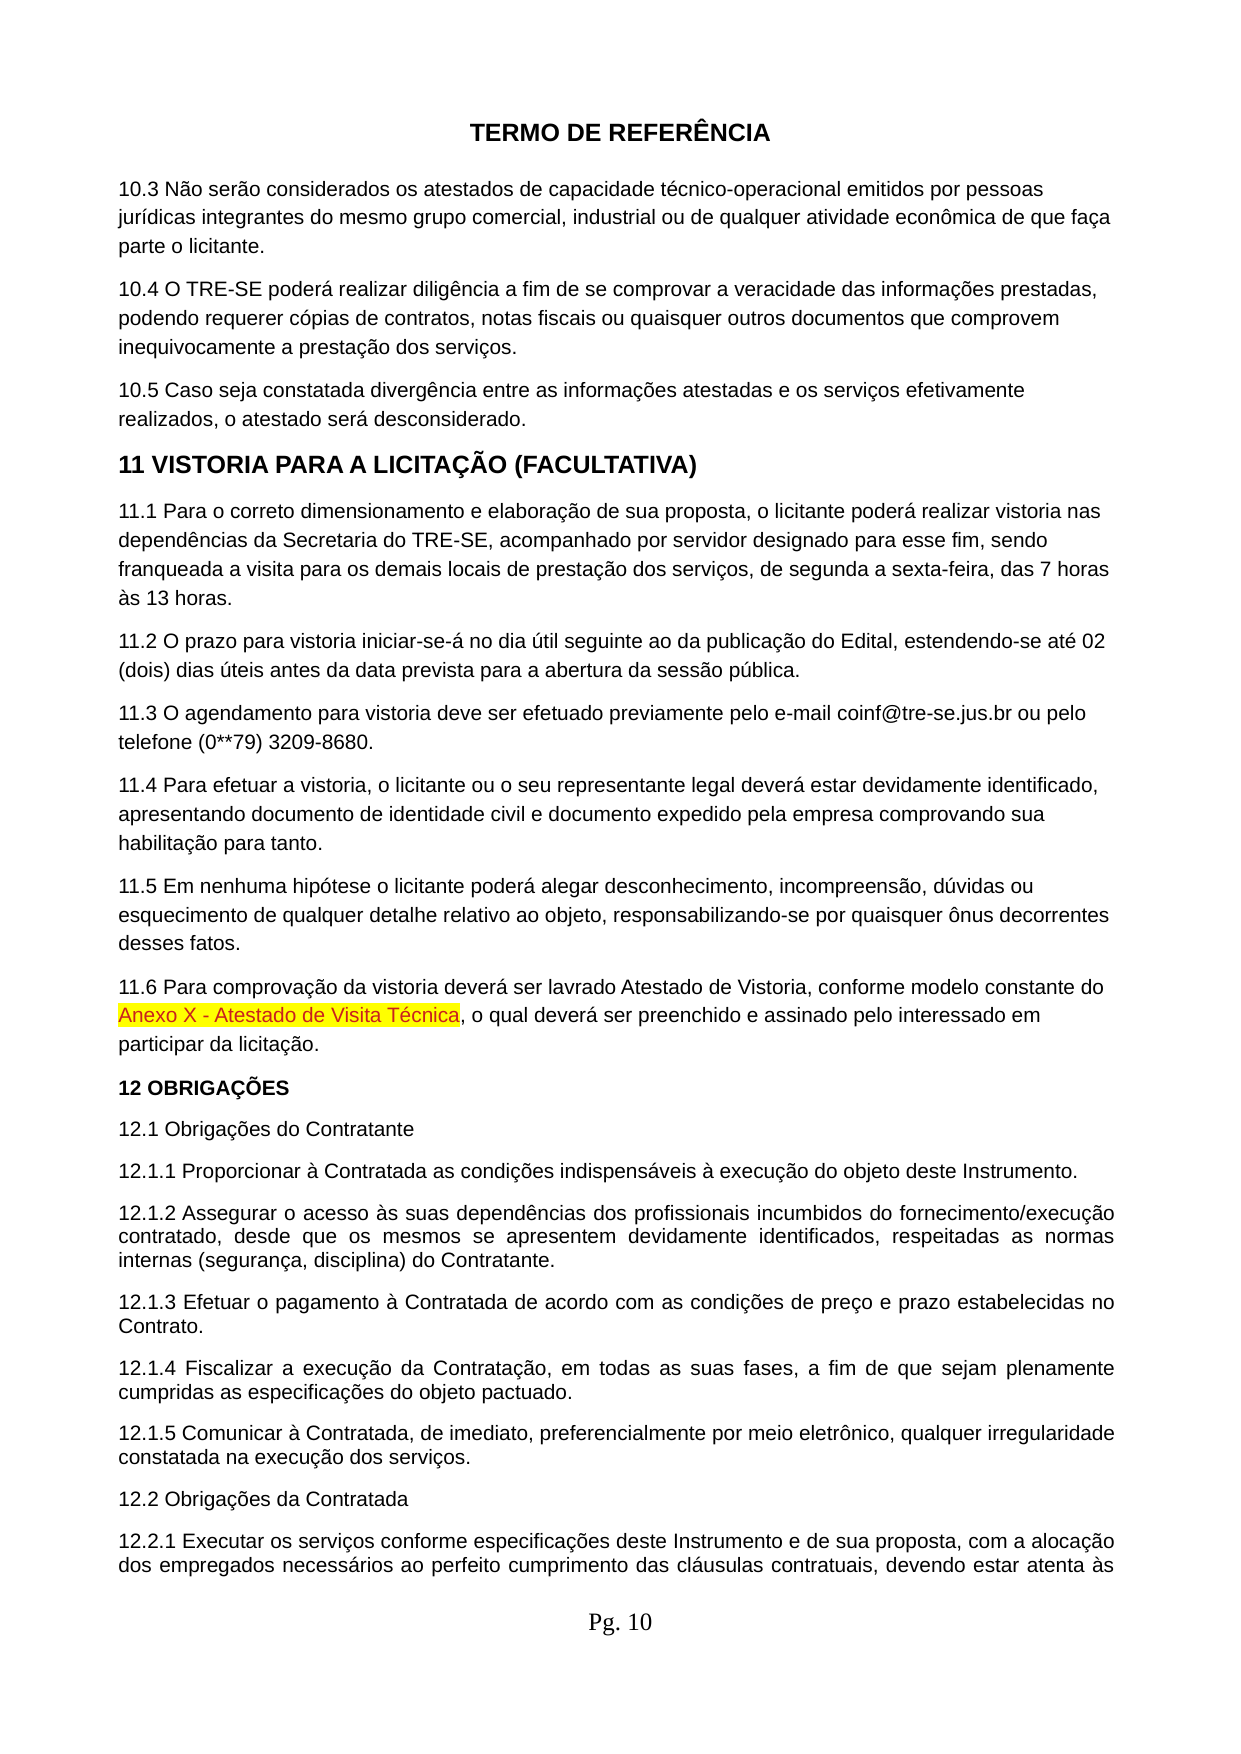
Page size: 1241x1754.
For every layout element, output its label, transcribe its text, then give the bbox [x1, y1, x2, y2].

text 11 VISTORIA PARA A LICITAÇÃO (FACULTATIVA) [118, 450, 1122, 479]
text 12.1.1 Proporcionar à Contratada as condições indispensáveis à execução do objeto deste Instrumento. [118, 1159, 1116, 1183]
text 10.5 Caso seja constatada divergência entre as informações atestadas e os serviços efetivamente realizados, o atestado será desconsiderado. [118, 378, 1122, 431]
text 10.4 O TRE-SE poderá realizar diligência a fim de se comprovar a veracidade das informações prestadas, podendo requerer cópias de contratos, notas fiscais ou quaisquer outros documentos que comprovem inequivocamente a prestação dos serviços. [118, 277, 1122, 359]
text 12.1.5 Comunicar à Contratada, de imediato, preferencialmente por meio eletrônico, qualquer irregularidade constatada na execução dos serviços. [118, 1421, 1116, 1469]
text 11.6 Para comprovação da vistoria deverá ser lavrado Atestado de Vistoria, conforme modelo constante do Anexo X - Atestado de Visita Técnica, o qual deverá ser preenchido e assinado pelo interessado em participar da licitação. [118, 974, 1122, 1056]
text 11.4 Para efetuar a vistoria, o licitante ou o seu representante legal deverá estar devidamente identificado, apresentando documento de identidade civil e documento expedido pela empresa comprovando sua habilitação para tanto. [118, 773, 1122, 854]
text 11.2 O prazo para vistoria iniciar-se-á no dia útil seguinte ao da publicação do Edital, estendendo-se até 02 (dois) dias úteis antes da data prevista para a abertura da sessão pública. [118, 629, 1122, 681]
text 12.1 Obrigações do Contratante [118, 1117, 1116, 1141]
text 10.3 Não serão considerados os atestados de capacidade técnico-operacional emitidos por pessoas jurídicas integrantes do mesmo grupo comercial, industrial ou de qualquer atividade econômica de que faça parte o licitante. [118, 176, 1122, 258]
text 12.1.3 Efetuar o pagamento à Contratada de acordo com as condições de preço e prazo estabelecidas no Contrato. [118, 1290, 1116, 1338]
text 11.3 O agendamento para vistoria deve ser efetuado previamente pelo e-mail coinf@tre-se.jus.br ou pelo telefone (0**79) 3209-8680. [118, 701, 1122, 753]
text 11.1 Para o correto dimensionamento e elaboração de sua proposta, o licitante poderá realizar vistoria nas dependências da Secretaria do TRE-SE, acompanhado por servidor designado para esse fim, sendo franqueada a visita para os demais locais de prestação dos serviços, de segunda a sexta-feira, das 7 horas às 13 horas. [118, 499, 1122, 609]
text 12 OBRIGAÇÕES [118, 1075, 1116, 1099]
text 12.2.1 Executar os serviços conforme especificações deste Instrumento e de sua proposta, com a alocação dos empregados necessários ao perfeito cumprimento das cláusulas contratuais, devendo estar atenta às [118, 1528, 1116, 1576]
text 12.1.2 Assegurar o acesso às suas dependências dos profissionais incumbidos do fornecimento/execução contratado, desde que os mesmos se apresentem devidamente identificados, respeitadas as normas internas (segurança, disciplina) do Contratante. [118, 1200, 1116, 1272]
text 12.1.4 Fiscalizar a execução da Contratação, em todas as suas fases, a fim de que sejam plenamente cumpridas as especificações do objeto pactuado. [118, 1356, 1116, 1403]
text 12.2 Obrigações da Contratada [118, 1487, 1116, 1511]
text 11.5 Em nenhuma hipótese o licitante poderá alegar desconhecimento, incompreensão, dúvidas ou esquecimento de qualquer detalhe relativo ao objeto, responsabilizando-se por quaisquer ônus decorrentes desses fatos. [118, 874, 1122, 955]
